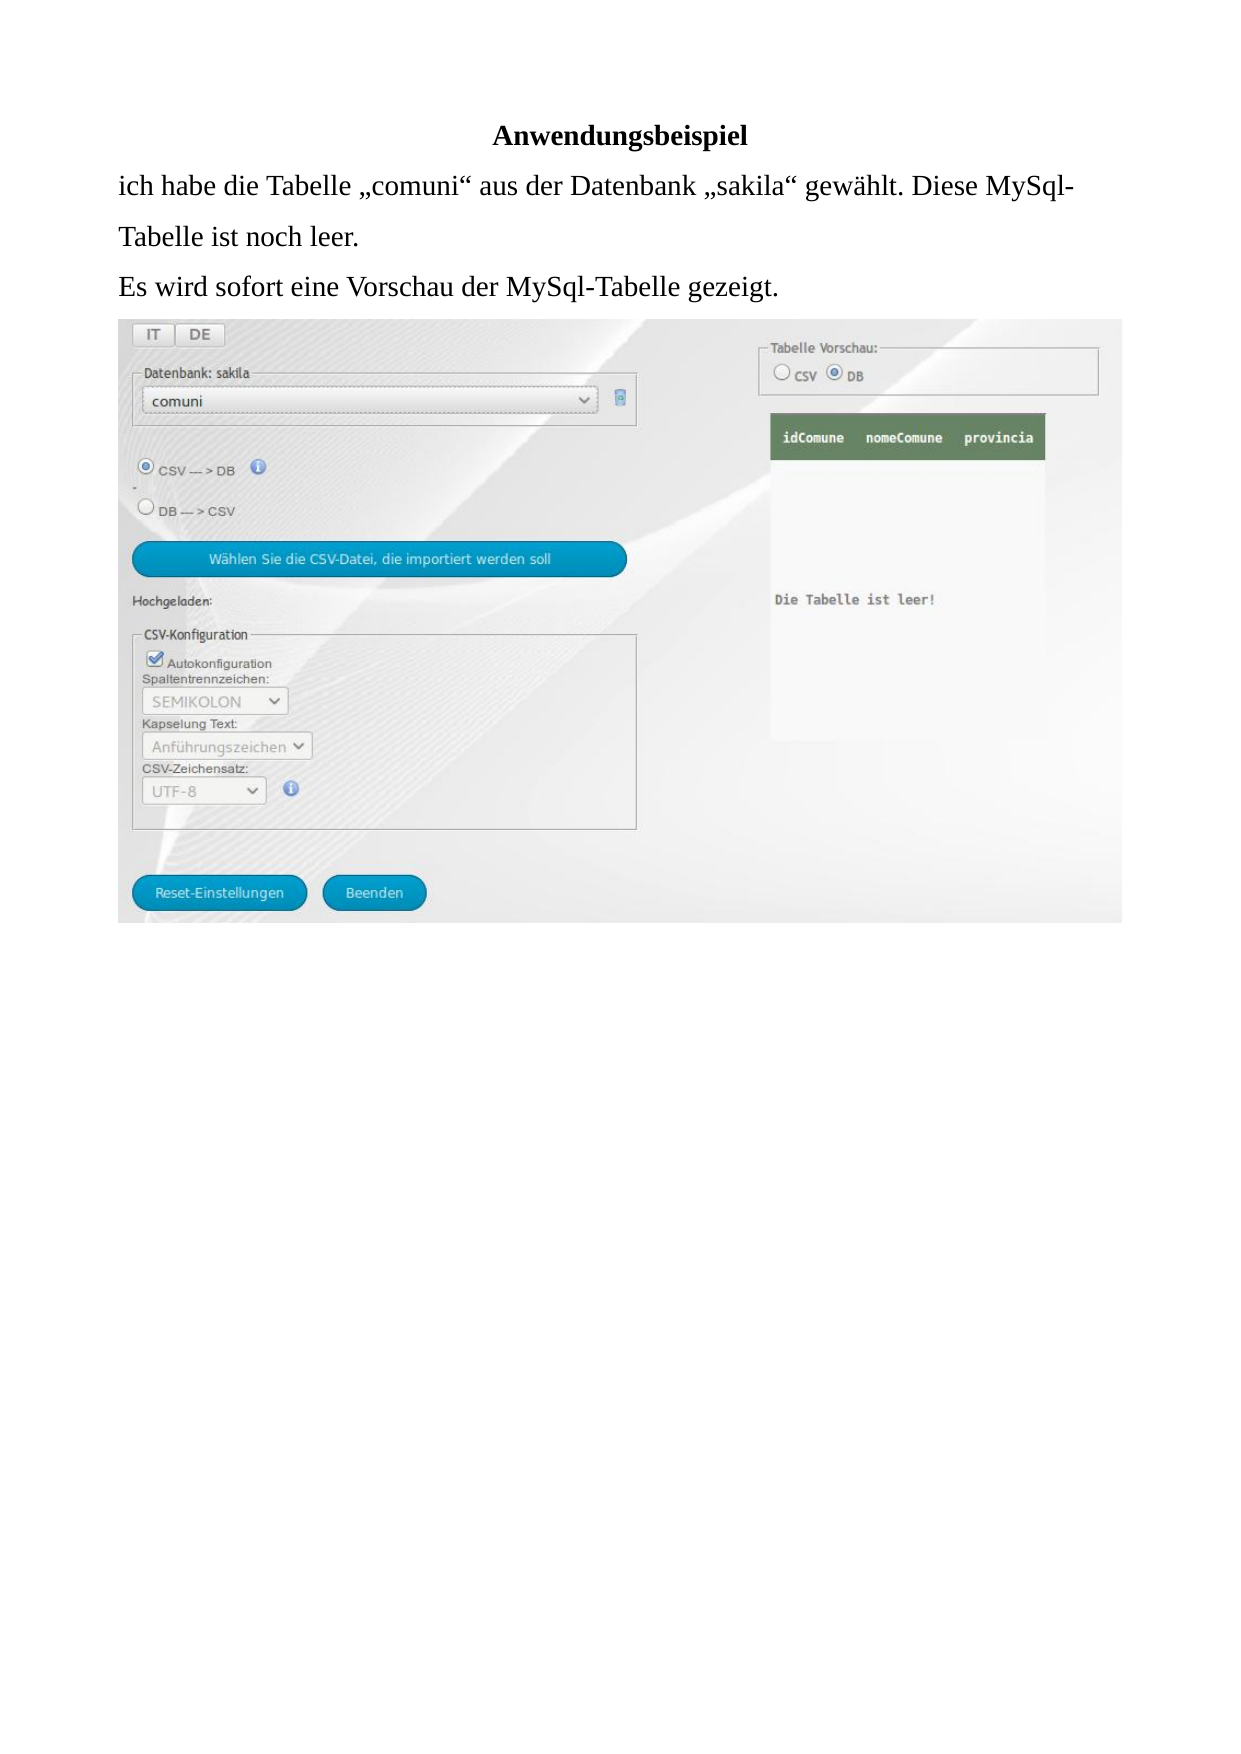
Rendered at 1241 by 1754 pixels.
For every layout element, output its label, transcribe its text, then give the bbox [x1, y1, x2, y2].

text Es wird sofort eine Vorschau der MySql-Tabelle gezeigt. [118, 269, 1122, 303]
text Anwendungsbeispiel [118, 118, 1122, 152]
picture [118, 319, 1123, 923]
text ich habe die Tabelle „comuni“ aus der Datenbank „sakila“ gewählt. Diese MySql-Tabelle ist noch leer. [118, 168, 1122, 252]
